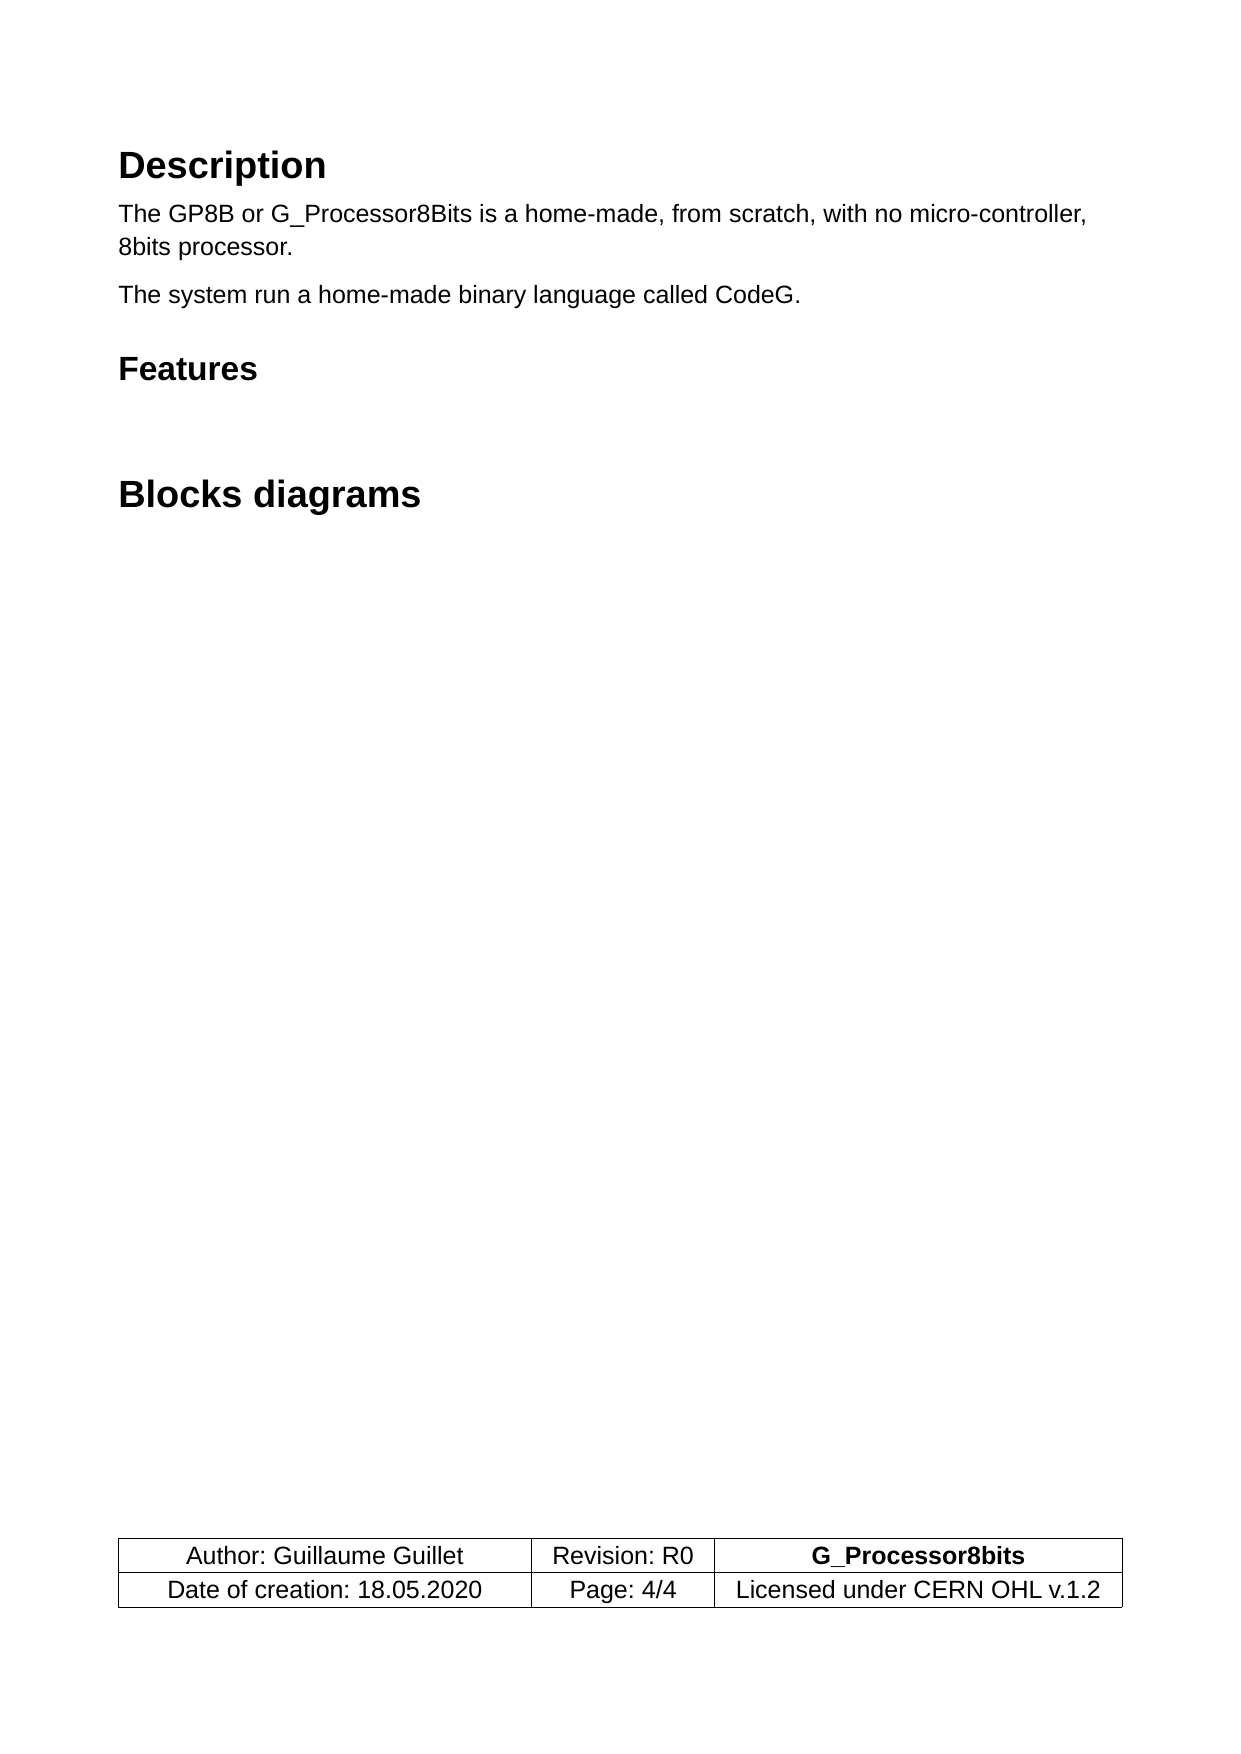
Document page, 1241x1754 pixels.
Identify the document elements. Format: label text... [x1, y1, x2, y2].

text The system run a home-made binary language called CodeG. [118, 280, 1122, 309]
subtitle Features [118, 348, 1122, 387]
text The GP8B or G_Processor8Bits is a home-made, from scratch, with no micro-controller, 8bits processor. [118, 199, 1122, 261]
subtitle Blocks diagrams [118, 472, 1122, 516]
subtitle Description [118, 143, 1122, 187]
